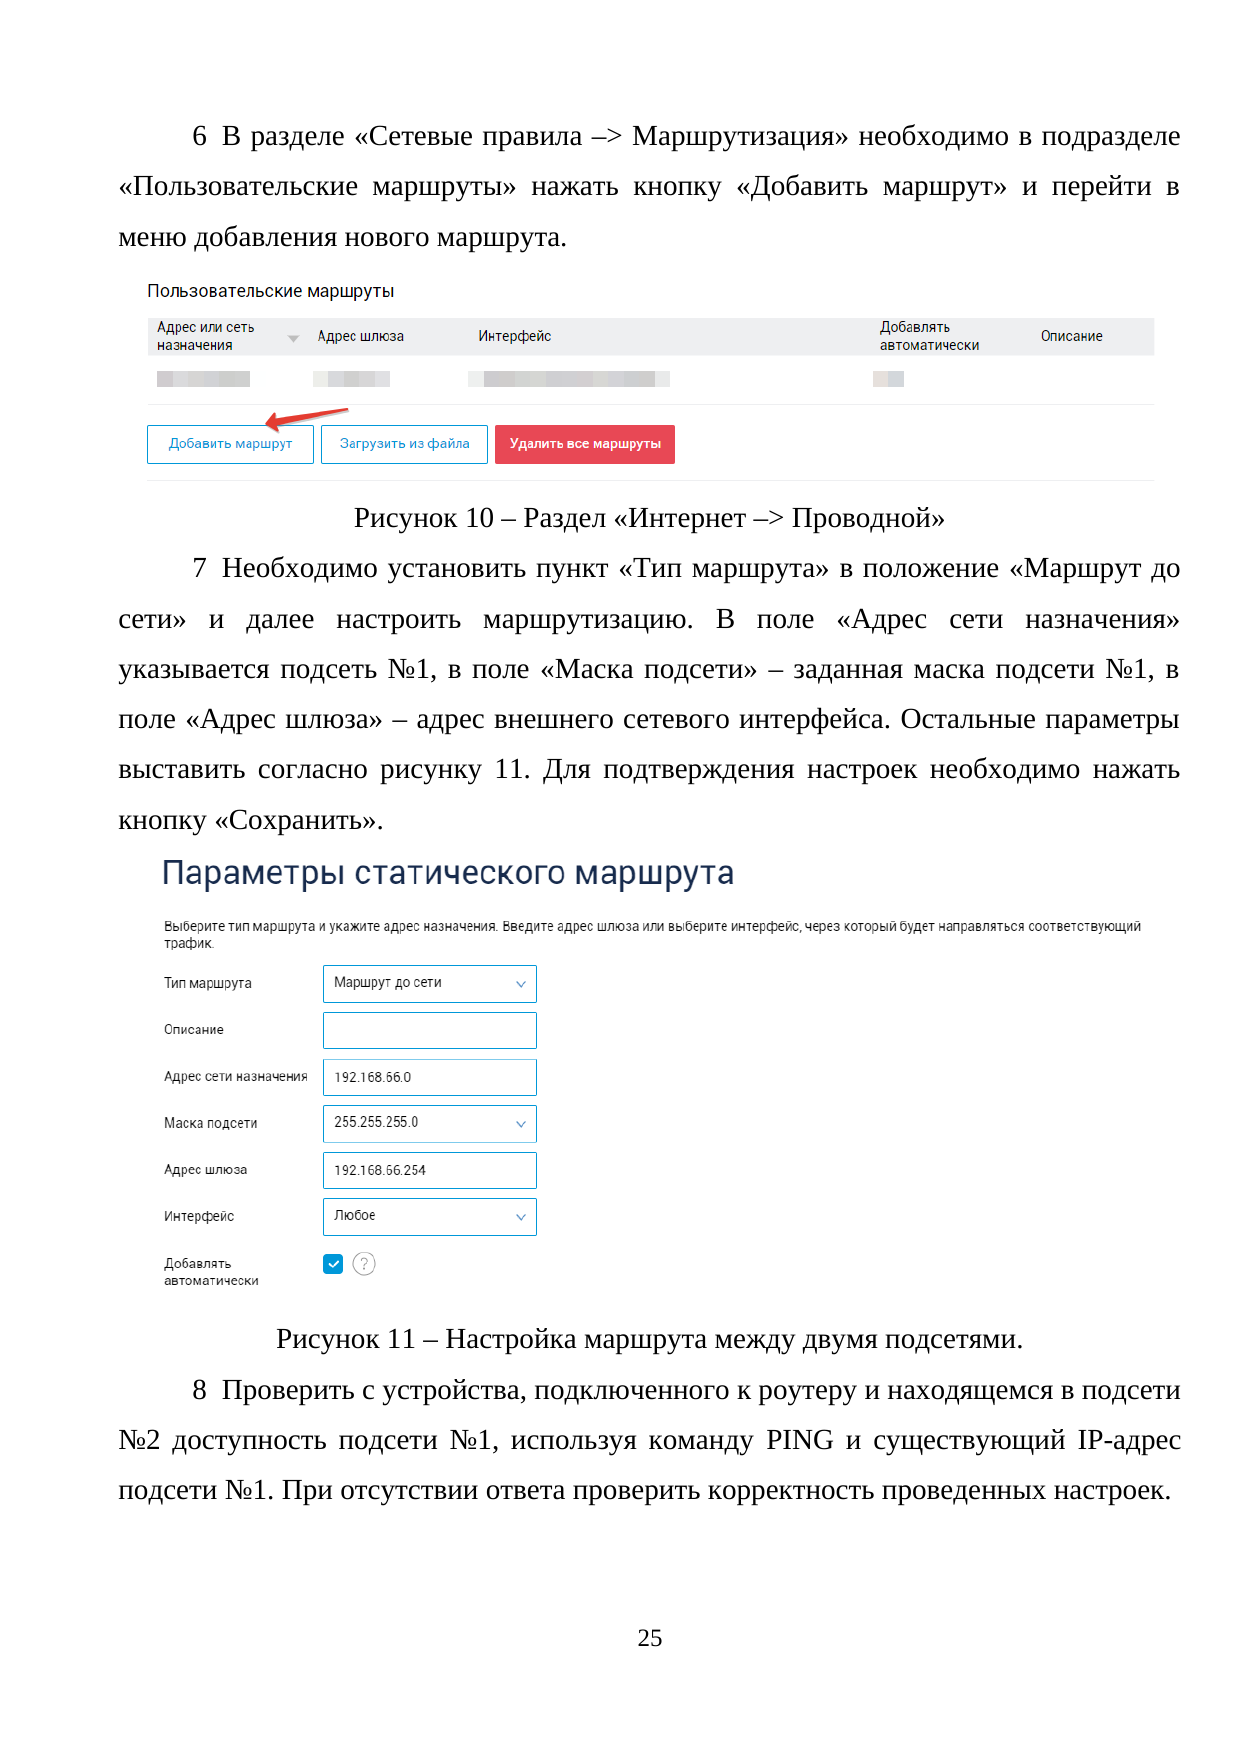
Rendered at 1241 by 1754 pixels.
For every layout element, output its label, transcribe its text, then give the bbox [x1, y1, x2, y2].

picture [145, 852, 1155, 1308]
list В разделе «Сетевые правила –> Маршрутизация» необходимо в подразделе «Пользовательские маршруты» нажать кнопку «Добавить маршрут» и перейти в меню добавления нового маршрута. [118, 118, 1181, 252]
text Рисунок 11 – Настройка маршрута между двумя подсетями. [118, 1322, 1181, 1355]
list Необходимо установить пункт «Тип маршрута» в положение «Маршрут до сети» и далее настроить маршрутизацию. В поле «Адрес сети назначения» указывается подсеть №1, в поле «Маска подсети» – заданная маска подсети №1, в поле «Адрес шлюза» – адрес внешнего сетевого интерфейса. Остальные параметры выставить согласно рисунку 11. Для подтверждения настроек необходимо нажать кнопку «Сохранить». [118, 550, 1181, 836]
list Проверить с устройства, подключенного к роутеру и находящемся в подсети №2 доступность подсети №1, используя команду PING и существующий IP-адрес подсети №1. При отсутствии ответа проверить корректность проведенных настроек. [118, 1372, 1181, 1506]
picture [145, 269, 1155, 486]
text Рисунок 10 – Раздел «Интернет –> Проводной» [118, 500, 1181, 534]
